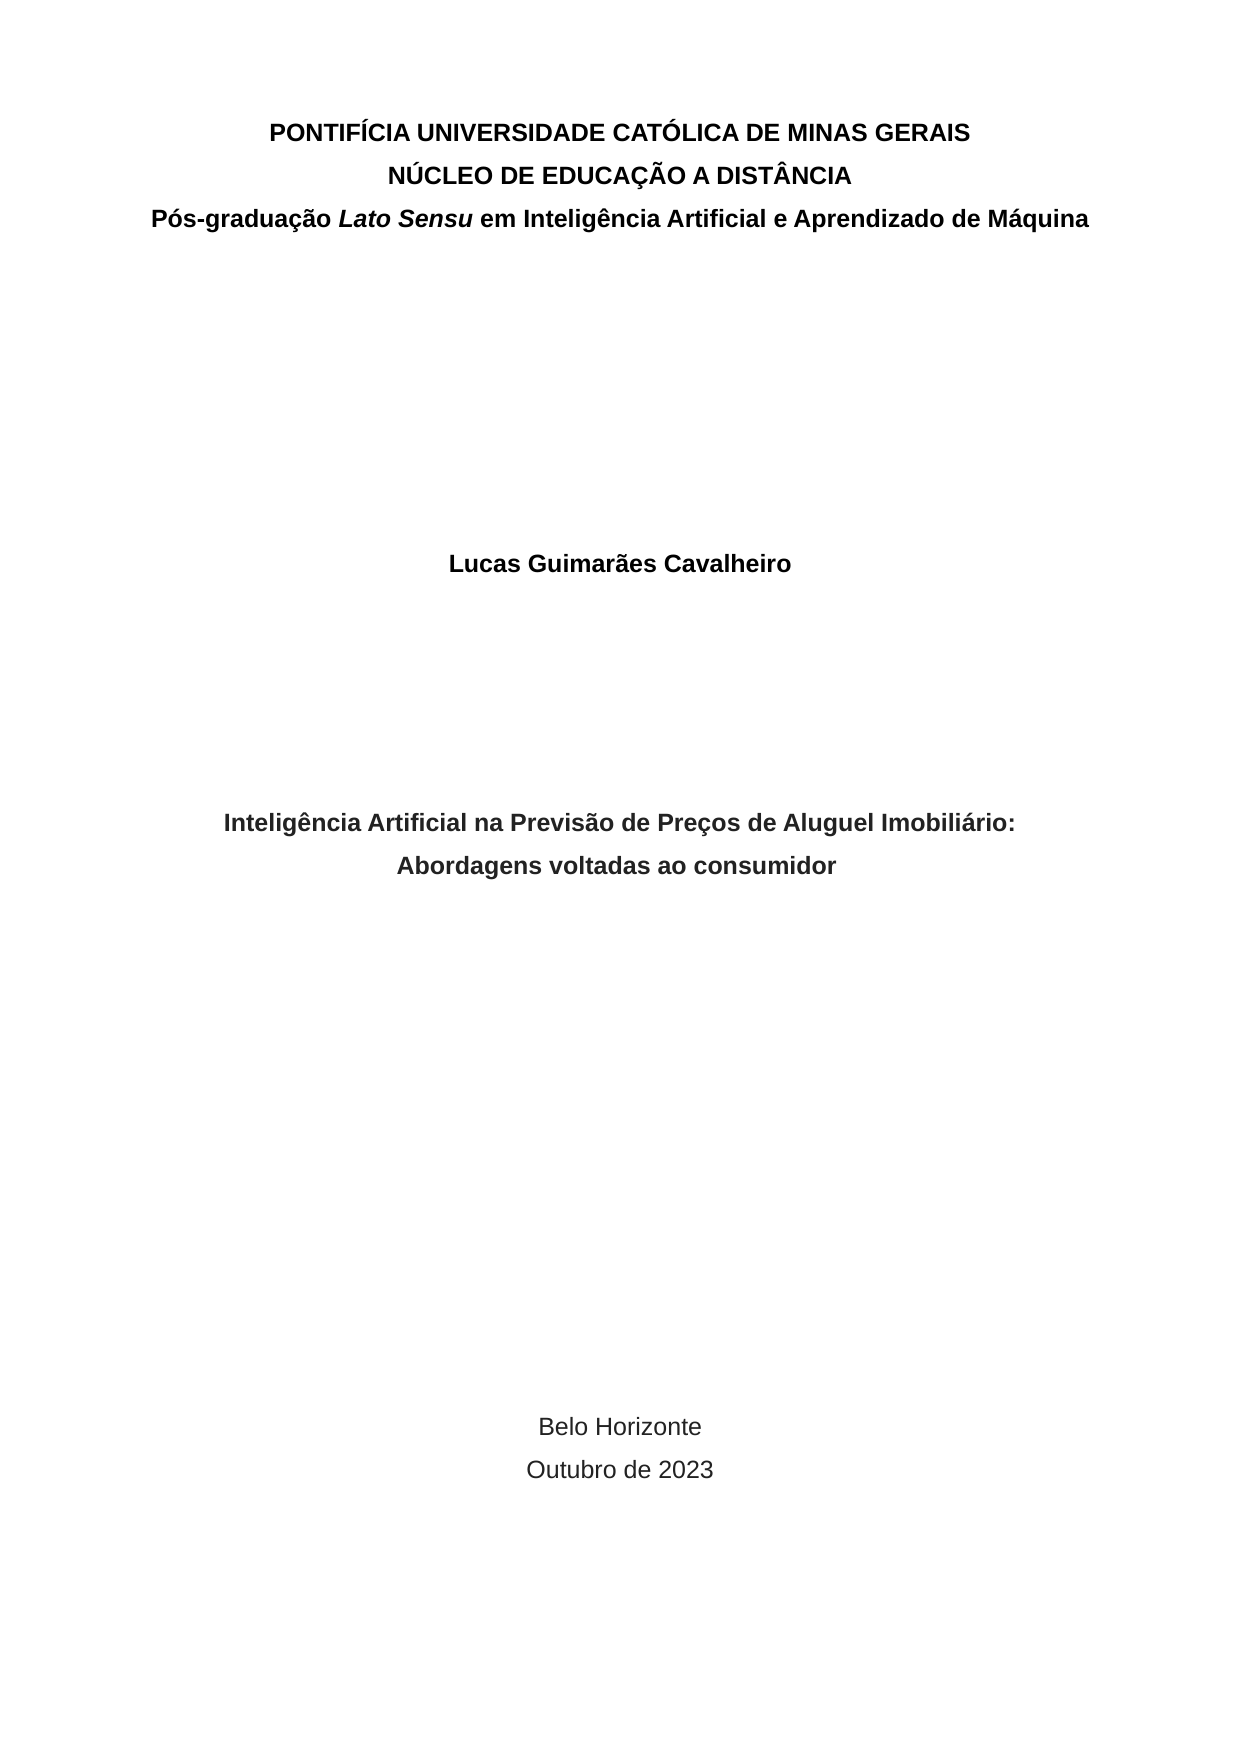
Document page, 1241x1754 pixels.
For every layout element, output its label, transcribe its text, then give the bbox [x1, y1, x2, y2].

text Pós-graduação Lato Sensu em Inteligência Artificial e Aprendizado de Máquina [118, 204, 1122, 233]
text PONTIFÍCIA UNIVERSIDADE CATÓLICA DE MINAS GERAIS NÚCLEO DE EDUCAÇÃO A DISTÂNCIA [118, 118, 1122, 190]
text Abordagens voltadas ao consumidor [118, 851, 1122, 880]
text Belo Horizonte [118, 1412, 1122, 1441]
text Outubro de 2023 [118, 1455, 1122, 1484]
text Inteligência Artificial na Previsão de Preços de Aluguel Imobiliário: [118, 808, 1122, 837]
text Lucas Guimarães Cavalheiro [118, 549, 1122, 578]
